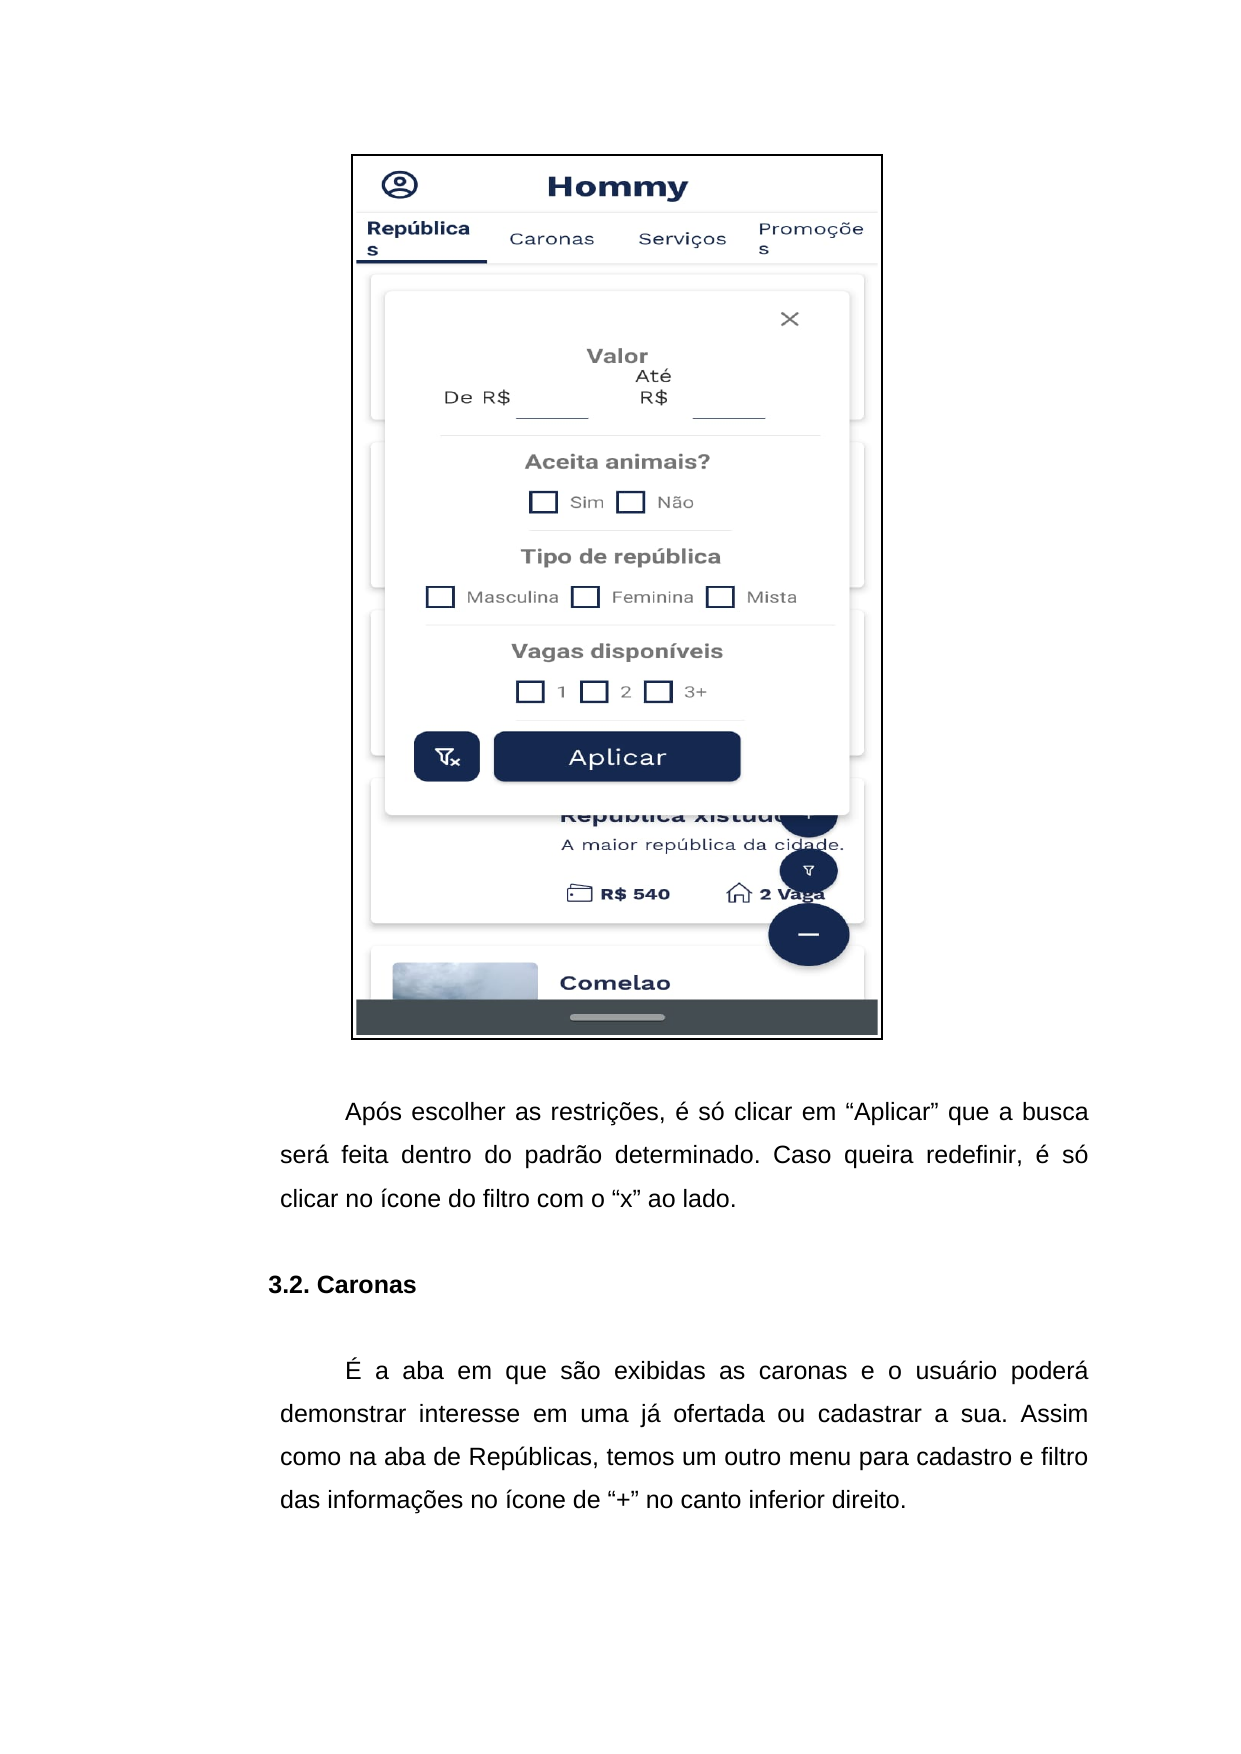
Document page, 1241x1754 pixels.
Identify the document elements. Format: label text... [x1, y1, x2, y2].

list Após escolher as restrições, é só clicar em “Aplicar” que a busca será feita dentro do padrão determinado. Caso queira redefinir, é só clicar no ícone do filtro com o “x” ao lado. [280, 1097, 1090, 1212]
picture [356, 159, 878, 1035]
list 3.2. Caronas [268, 1270, 1090, 1299]
list É a aba em que são exibidas as caronas e o usuário poderá demonstrar interesse em uma já ofertada ou cadastrar a sua. Assim como na aba de Repúblicas, temos um outro menu para cadastro e filtro das informações no ícone de “+” no canto inferior direito. [280, 1356, 1090, 1514]
